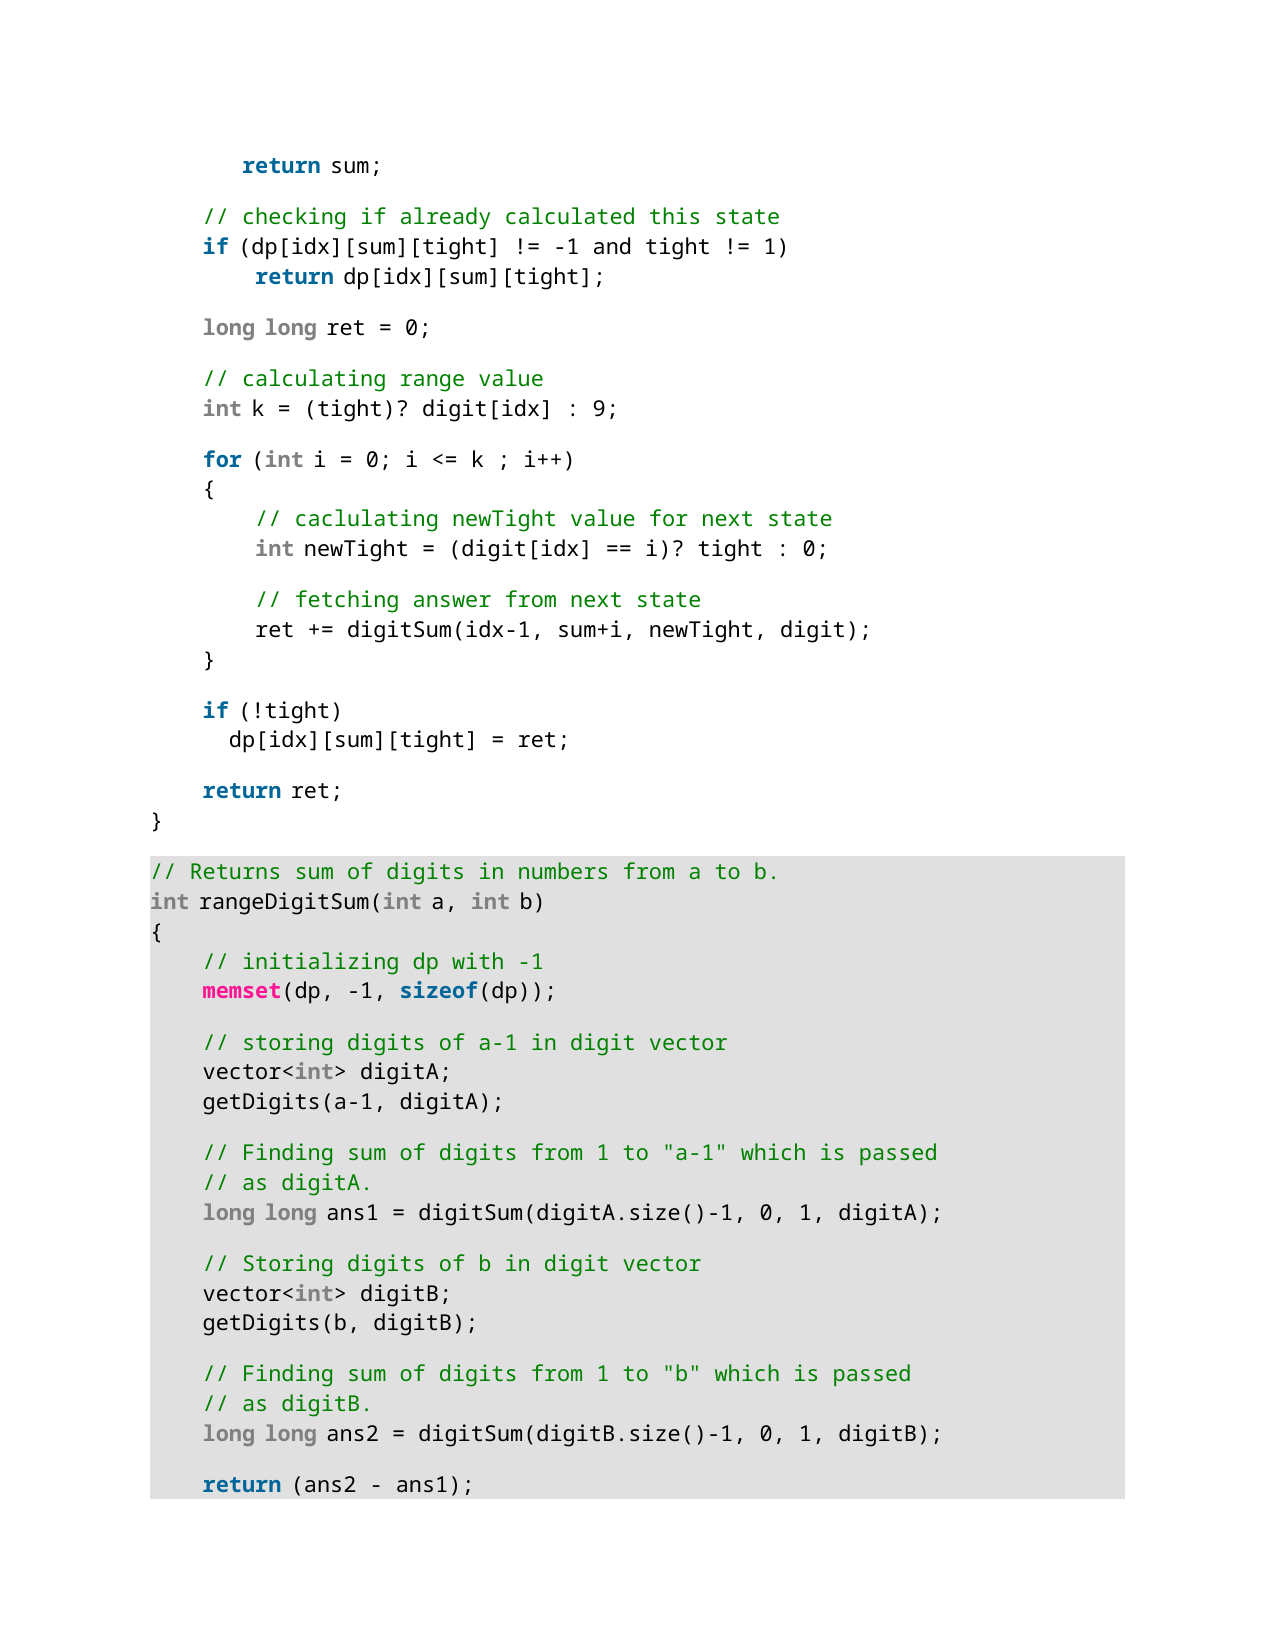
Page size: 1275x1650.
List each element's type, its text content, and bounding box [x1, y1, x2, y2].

text long long ret = 0; [150, 312, 1125, 341]
text // storing digits of a-1 in digit vector [150, 1026, 1125, 1056]
text // Returns sum of digits in numbers from a to b. [150, 856, 1125, 886]
text ret += digitSum(idx-1, sum+i, newTight, digit); [150, 614, 1125, 643]
text if (!tight) [150, 694, 1125, 724]
text getDigits(a-1, digitA); [150, 1086, 1125, 1116]
text return sum; [150, 150, 1125, 180]
text return ret; [150, 775, 1125, 805]
text getDigits(b, digitB); [150, 1307, 1125, 1337]
text // as digitA. [150, 1167, 1125, 1197]
text // calculating range value [150, 363, 1125, 392]
text vector<int> digitB; [150, 1277, 1125, 1307]
text vector<int> digitA; [150, 1056, 1125, 1086]
text // Finding sum of digits from 1 to "b" which is passed [150, 1358, 1125, 1388]
text long long ans2 = digitSum(digitB.size()-1, 0, 1, digitB); [150, 1418, 1125, 1448]
text { [150, 473, 1125, 503]
text if (dp[idx][sum][tight] != -1 and tight != 1) [150, 231, 1125, 261]
text // as digitB. [150, 1388, 1125, 1418]
text { [150, 916, 1125, 946]
text // initializing dp with -1 [150, 946, 1125, 975]
text return (ans2 - ans1); [150, 1469, 1125, 1499]
text // caclulating newTight value for next state [150, 503, 1125, 533]
text int rangeDigitSum(int a, int b) [150, 886, 1125, 916]
text // checking if already calculated this state [150, 201, 1125, 231]
text int k = (tight)? digit[idx] : 9; [150, 392, 1125, 422]
text for (int i = 0; i <= k ; i++) [150, 443, 1125, 473]
text long long ans1 = digitSum(digitA.size()-1, 0, 1, digitA); [150, 1197, 1125, 1226]
text // Finding sum of digits from 1 to "a-1" which is passed [150, 1137, 1125, 1167]
text memset(dp, -1, sizeof(dp)); [150, 975, 1125, 1005]
text } [150, 805, 1125, 835]
text // Storing digits of b in digit vector [150, 1248, 1125, 1277]
text int newTight = (digit[idx] == i)? tight : 0; [150, 533, 1125, 563]
text } [150, 643, 1125, 673]
text // fetching answer from next state [150, 584, 1125, 614]
text return dp[idx][sum][tight]; [150, 261, 1125, 290]
text dp[idx][sum][tight] = ret; [150, 724, 1125, 754]
